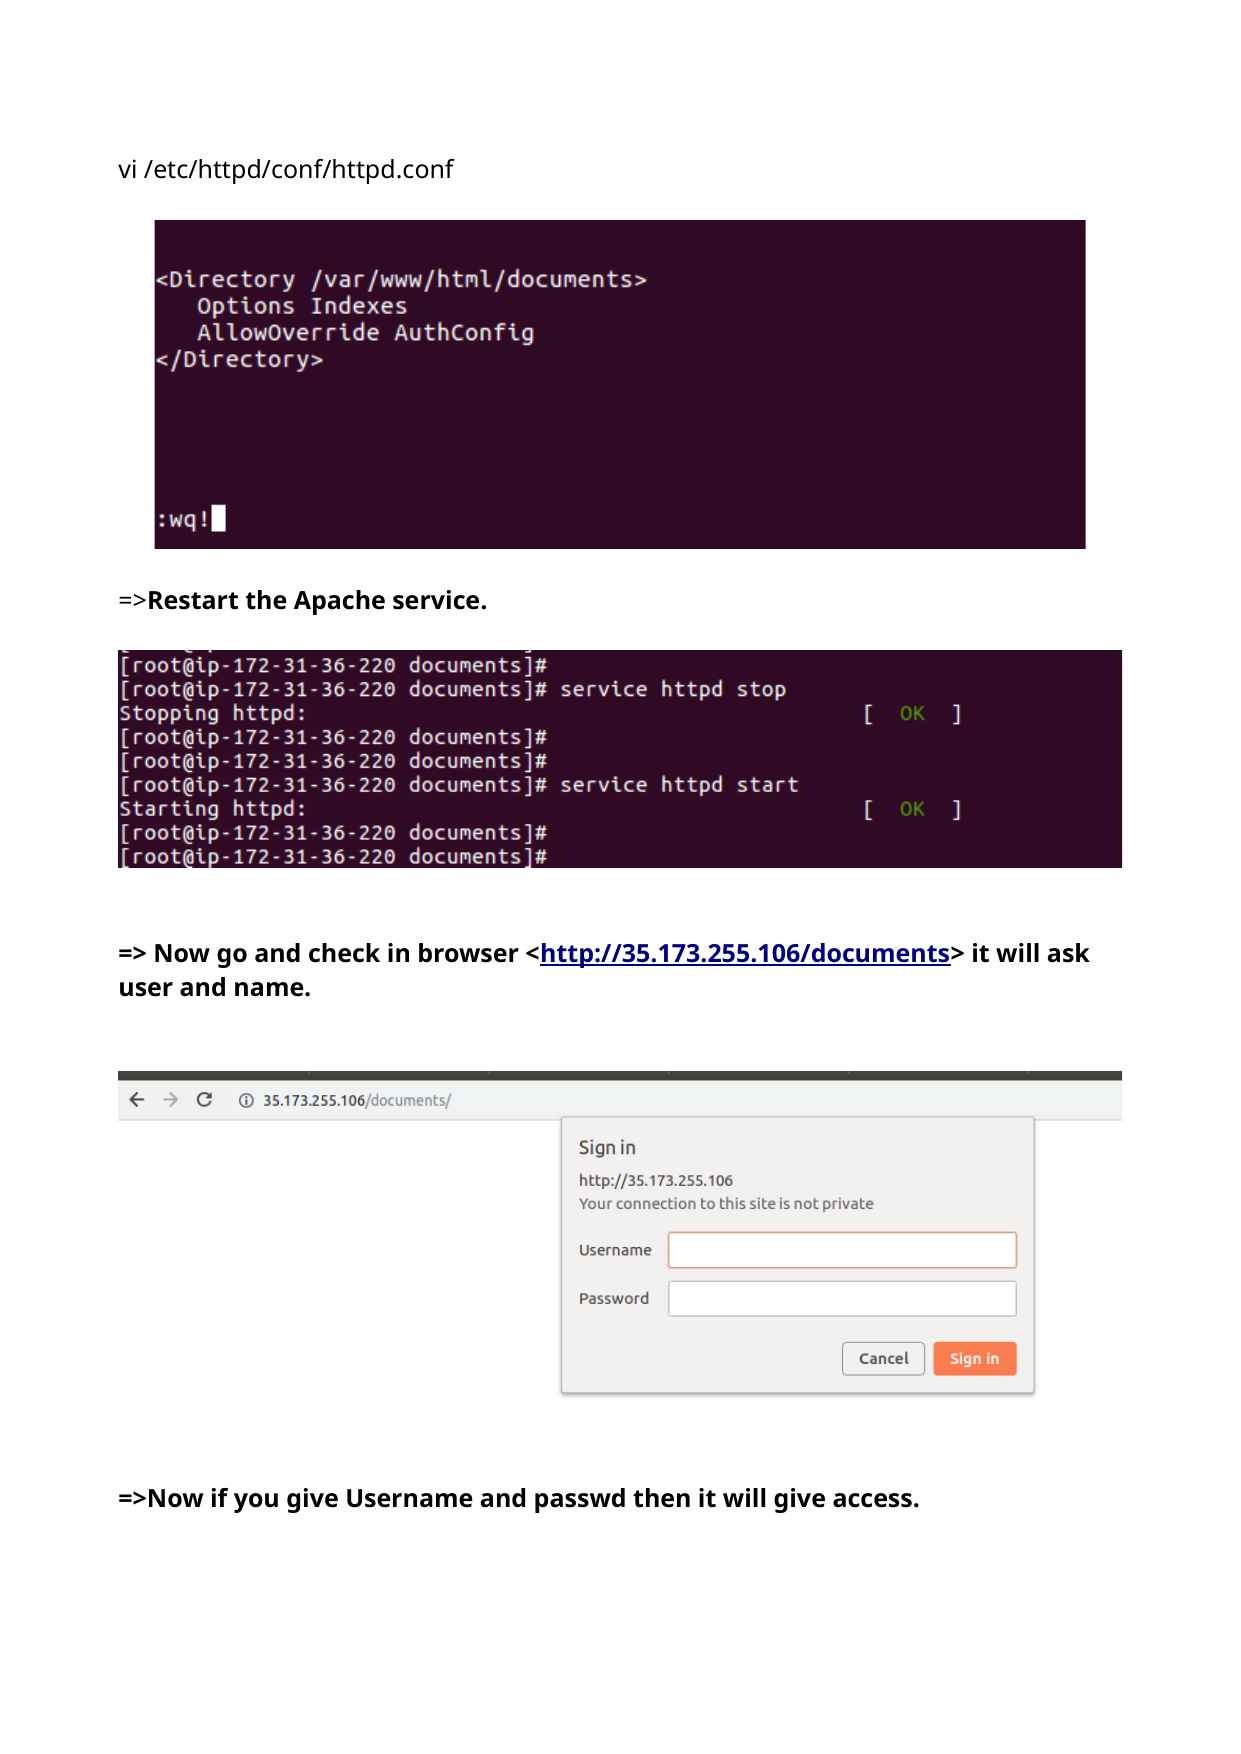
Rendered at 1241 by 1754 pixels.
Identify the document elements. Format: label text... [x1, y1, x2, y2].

picture [154, 220, 1086, 549]
text =>Now if you give Username and passwd then it will give access. [118, 1481, 1122, 1514]
picture [118, 650, 1123, 868]
picture [118, 1071, 1123, 1481]
text =>Restart the Apache service. [118, 582, 1122, 617]
text => Now go and check in browser <http://35.173.255.106/documents> it will ask user and name. [118, 935, 1122, 1003]
text vi /etc/httpd/conf/httpd.conf [118, 152, 1122, 186]
